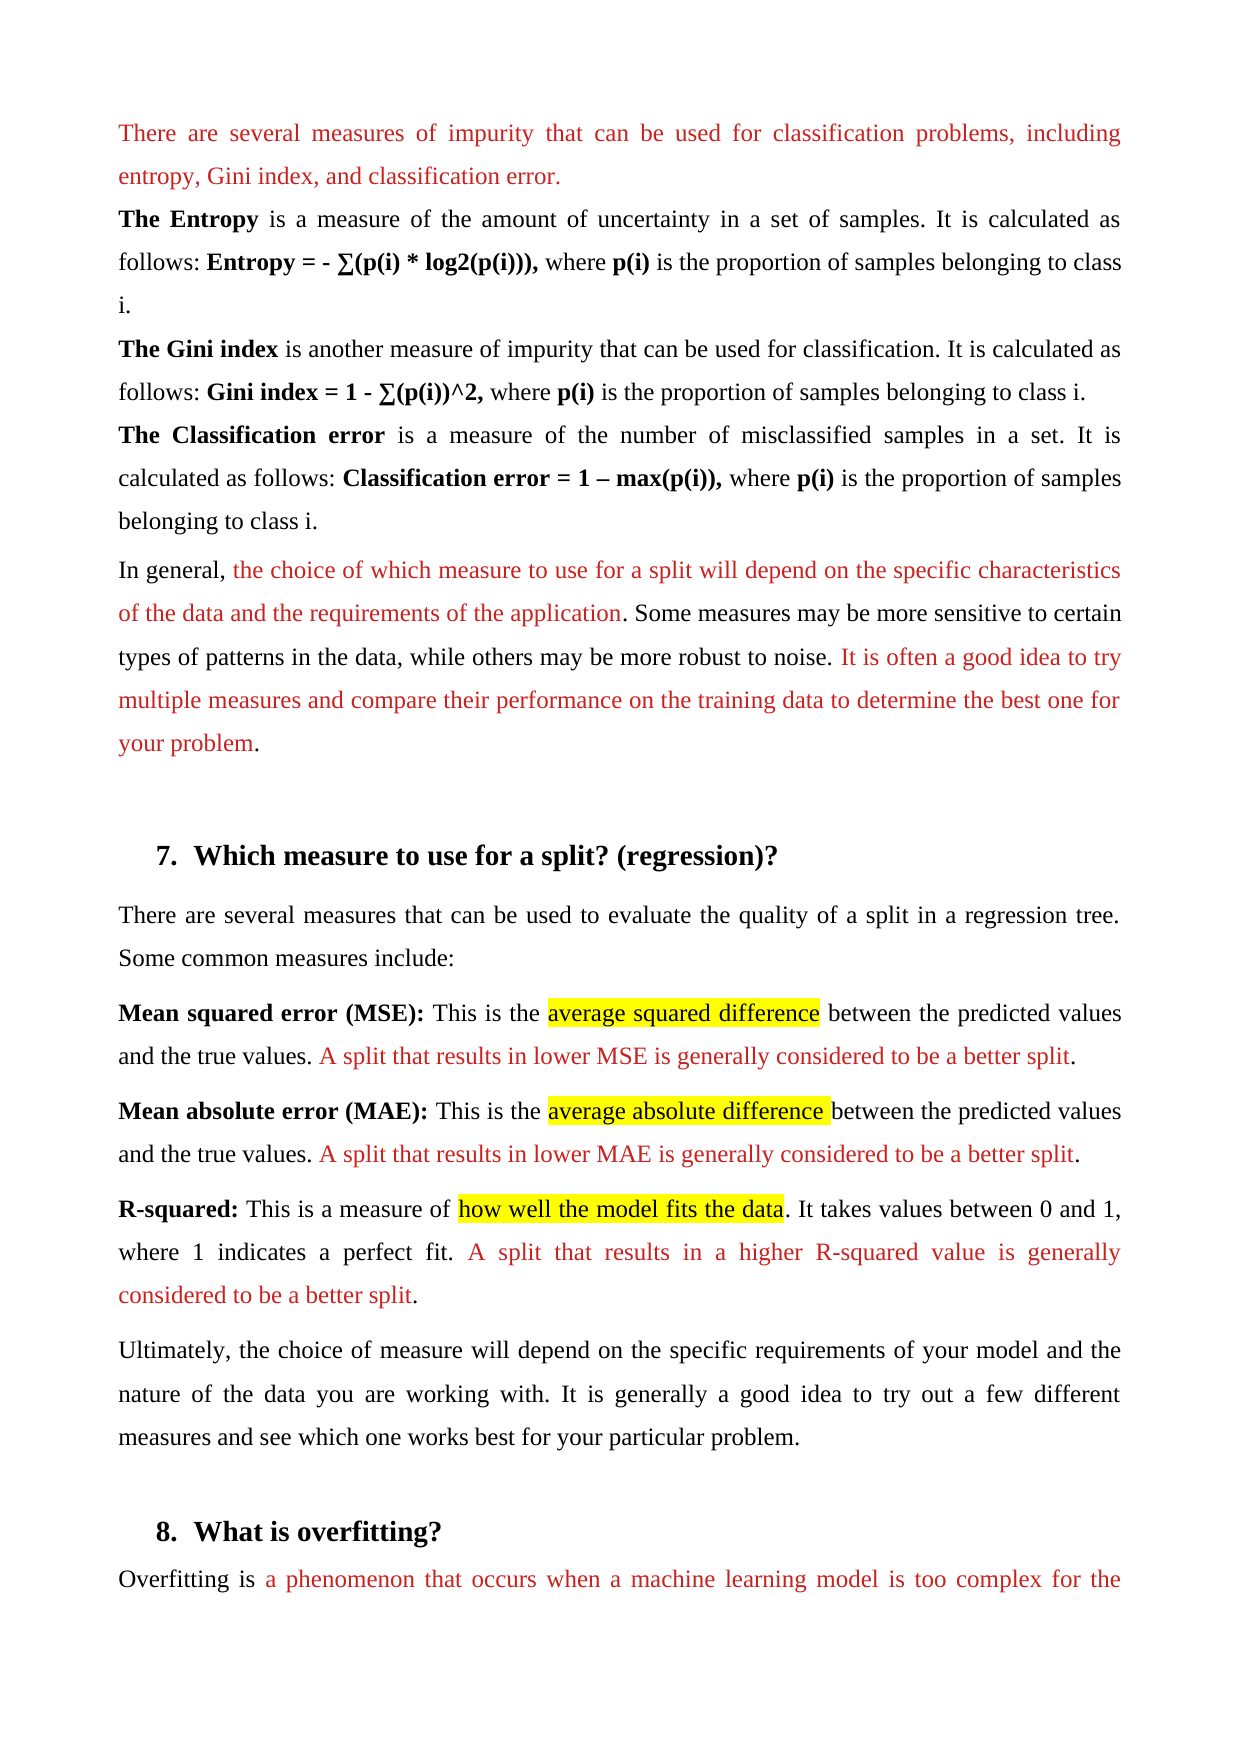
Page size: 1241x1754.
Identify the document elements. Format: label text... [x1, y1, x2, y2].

text R-squared: This is a measure of how well the model fits the data. It takes values between 0 and 1, where 1 indicates a perfect fit. A split that results in a higher R-squared value is generally considered to be a better split. [118, 1194, 1122, 1309]
text There are several measures of impurity that can be used for classification problems, including entropy, Gini index, and classification error. [118, 118, 1122, 190]
text There are several measures that can be used to evaluate the quality of a split in a regression tree. Some common measures include: [118, 900, 1122, 972]
list Which measure to use for a split? (regression)? [156, 838, 1122, 871]
text In general, the choice of which measure to use for a split will depend on the specific characteristics of the data and the requirements of the application. Some measures may be more sensitive to certain types of patterns in the data, while others may be more robust to noise. It is often a good idea to try multiple measures and compare their performance on the training data to determine the best one for your problem. [118, 555, 1122, 757]
text The Classification error is a measure of the number of misclassified samples in a set. It is calculated as follows: Classification error = 1 – max(p(i)), where p(i) is the proportion of samples belonging to class i. [118, 420, 1122, 535]
text Mean squared error (MSE): This is the average squared difference between the predicted values and the true values. A split that results in lower MSE is generally considered to be a better split. [118, 998, 1122, 1070]
text The Gini index is another measure of impurity that can be used for classification. It is calculated as follows: Gini index = 1 - ∑(p(i))^2, where p(i) is the proportion of samples belonging to class i. [118, 334, 1122, 406]
text Mean absolute error (MAE): This is the average absolute difference between the predicted values and the true values. A split that results in lower MAE is generally considered to be a better split. [118, 1096, 1122, 1168]
text Ultimately, the choice of measure will depend on the specific requirements of your model and the nature of the data you are working with. It is generally a good idea to try out a few different measures and see which one works best for your particular problem. [118, 1336, 1122, 1451]
list What is overfitting? [156, 1514, 1122, 1548]
text Overfitting is a phenomenon that occurs when a machine learning model is too complex for the [118, 1564, 1122, 1593]
text The Entropy is a measure of the amount of uncertainty in a set of samples. It is calculated as follows: Entropy = - ∑(p(i) * log2(p(i))), where p(i) is the proportion of samples belonging to class i. [118, 204, 1122, 319]
